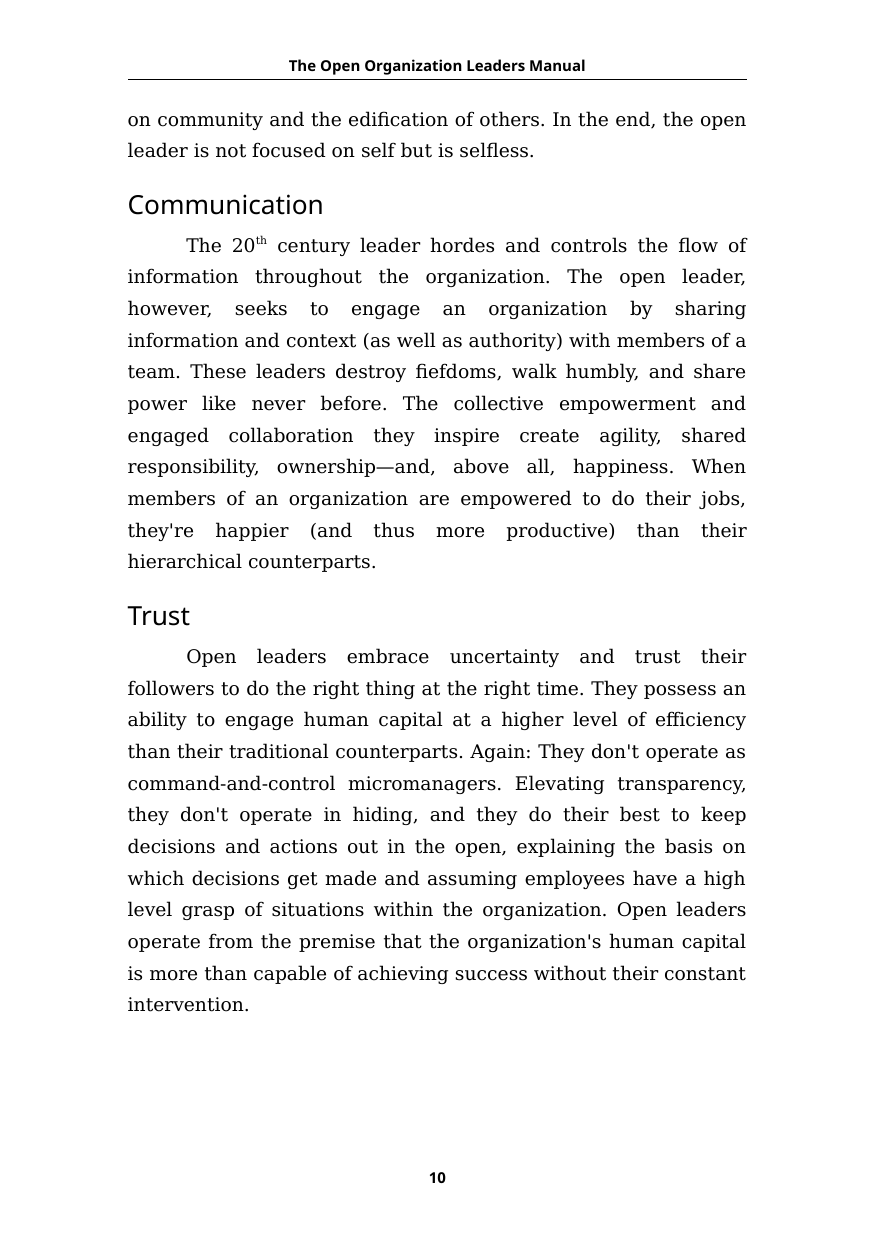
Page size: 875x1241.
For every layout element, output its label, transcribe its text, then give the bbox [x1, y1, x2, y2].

text on community and the edification of others. In the end, the open leader is not focused on self but is selfless. [127, 109, 747, 162]
text Open leaders embrace uncertainty and trust their followers to do the right thing at the right time. They possess an ability to engage human capital at a higher level of efficiency than their traditional counterparts. Again: They don't operate as command-and-control micromanagers. Elevating transparency, they don't operate in hiding, and they do their best to keep decisions and actions out in the open, explaining the basis on which decisions get made and assuming employees have a high level grasp of situations within the organization. Open leaders operate from the premise that the organization's human capital is more than capable of achieving success without their constant intervention. [127, 646, 747, 1016]
subtitle Trust [127, 598, 747, 633]
text The 20th century leader hordes and controls the flow of information throughout the organization. The open leader, however, seeks to engage an organization by sharing information and context (as well as authority) with members of a team. These leaders destroy fiefdoms, walk humbly, and share power like never before. The collective empowerment and engaged collaboration they inspire create agility, shared responsibility, ownership—and, above all, happiness. When members of an organization are empowered to do their jobs, they're happier (and thus more productive) than their hierarchical counterparts. [127, 235, 747, 573]
subtitle Communication [127, 187, 747, 222]
